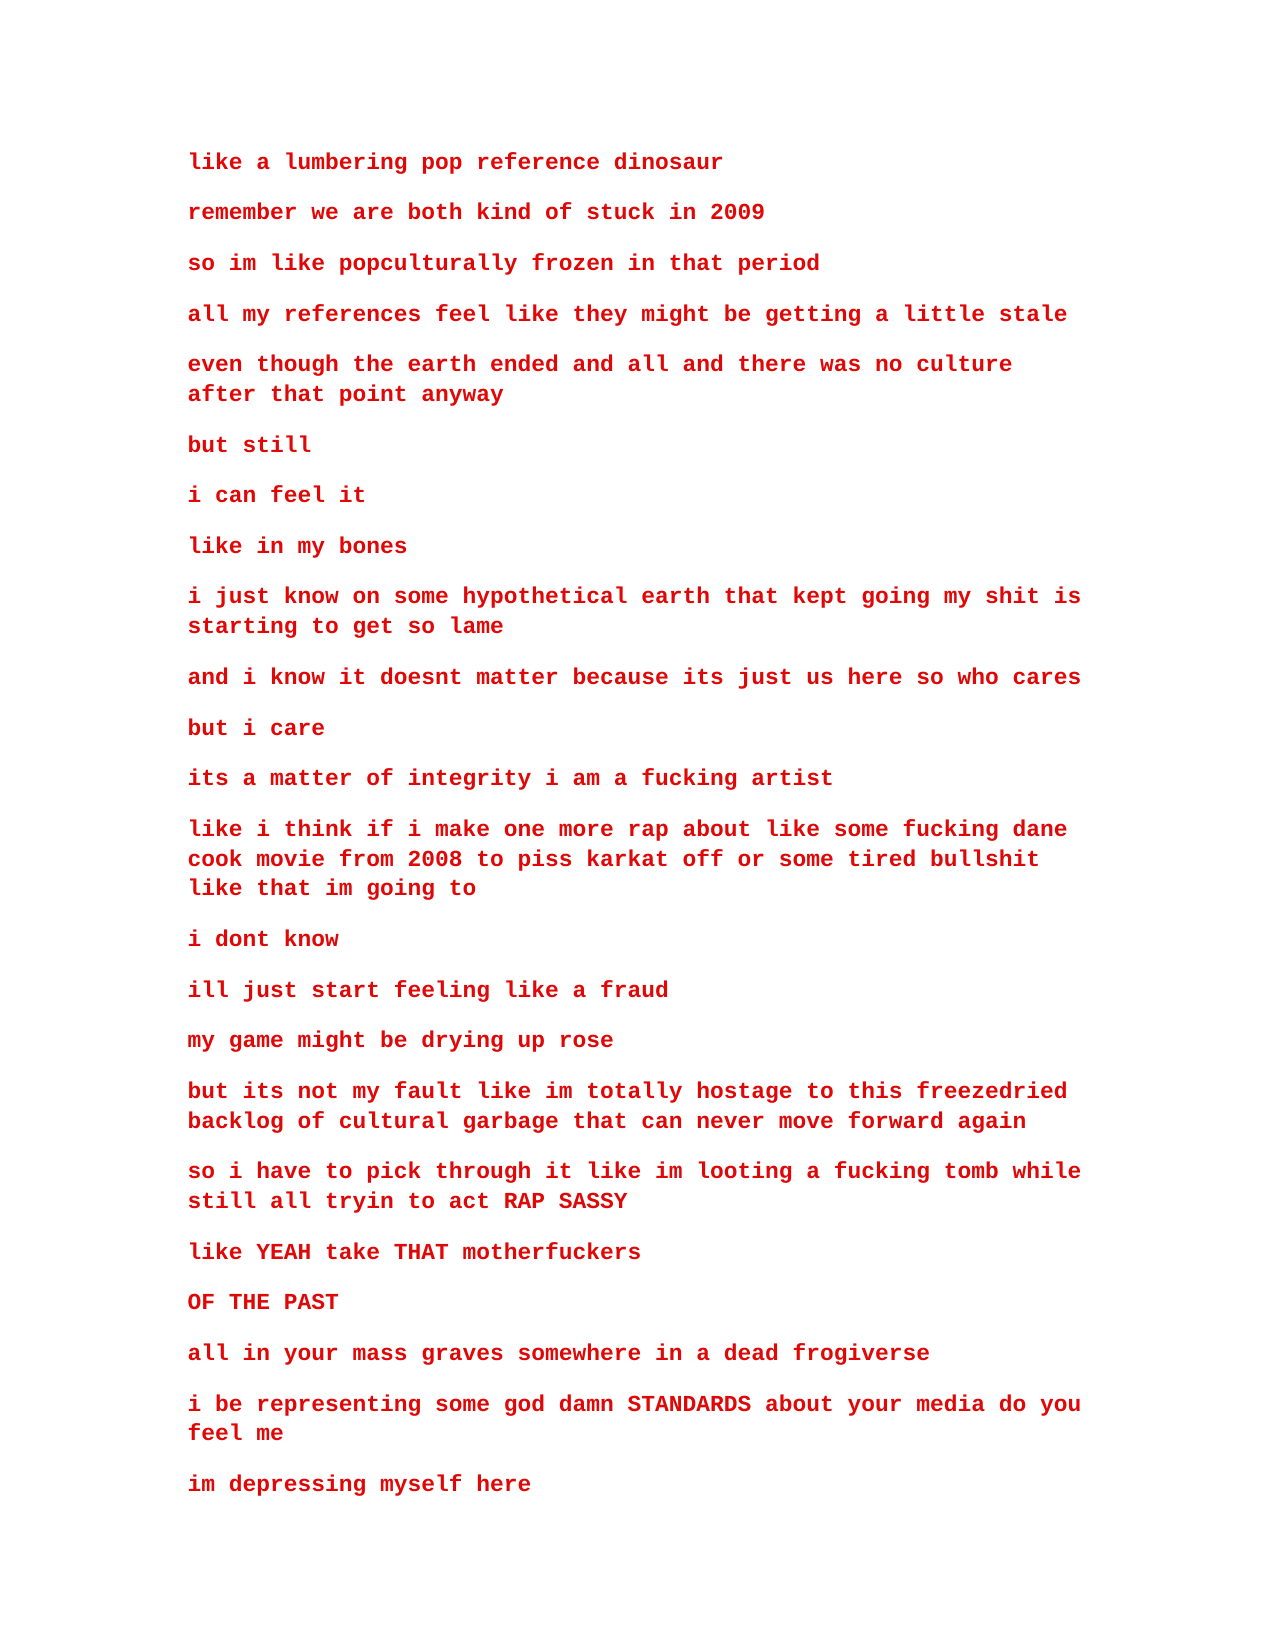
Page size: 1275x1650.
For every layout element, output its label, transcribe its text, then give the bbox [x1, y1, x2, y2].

text i just know on some hypothetical earth that kept going my shit is starting to get so lame [187, 585, 1087, 641]
text OF THE PAST [187, 1291, 1087, 1317]
text im depressing myself here [187, 1472, 1087, 1498]
text ill just start feeling like a fraud [187, 978, 1087, 1004]
text like in my bones [187, 534, 1087, 560]
text i can feel it [187, 483, 1087, 509]
text but i care [187, 716, 1087, 742]
text its a matter of integrity i am a fucking artist [187, 766, 1087, 792]
text so im like popculturally frozen in that period [187, 251, 1087, 277]
text even though the earth ended and all and there was no culture after that point anyway [187, 352, 1087, 408]
text but its not my fault like im totally hostage to this freezedried backlog of cultural garbage that can never move forward again [187, 1079, 1087, 1135]
text all in your mass graves somewhere in a dead frogiverse [187, 1341, 1087, 1367]
text i be representing some god damn STANDARDS about your media do you feel me [187, 1392, 1087, 1448]
text and i know it doesnt matter because its just us here so who cares [187, 665, 1087, 691]
text but still [187, 433, 1087, 459]
text like YEAH take THAT motherfuckers [187, 1240, 1087, 1266]
text remember we are both kind of stuck in 2009 [187, 201, 1087, 227]
text like i think if i make one more rap about like some fucking dane cook movie from 2008 to piss karkat off or some tired bullshit like that im going to [187, 817, 1087, 903]
text like a lumbering pop reference dinosaur [187, 150, 1087, 176]
text so i have to pick through it like im looting a fucking tomb while still all tryin to act RAP SASSY [187, 1159, 1087, 1215]
text all my references feel like they might be getting a little stale [187, 302, 1087, 328]
text my game might be drying up rose [187, 1028, 1087, 1054]
text i dont know [187, 927, 1087, 953]
